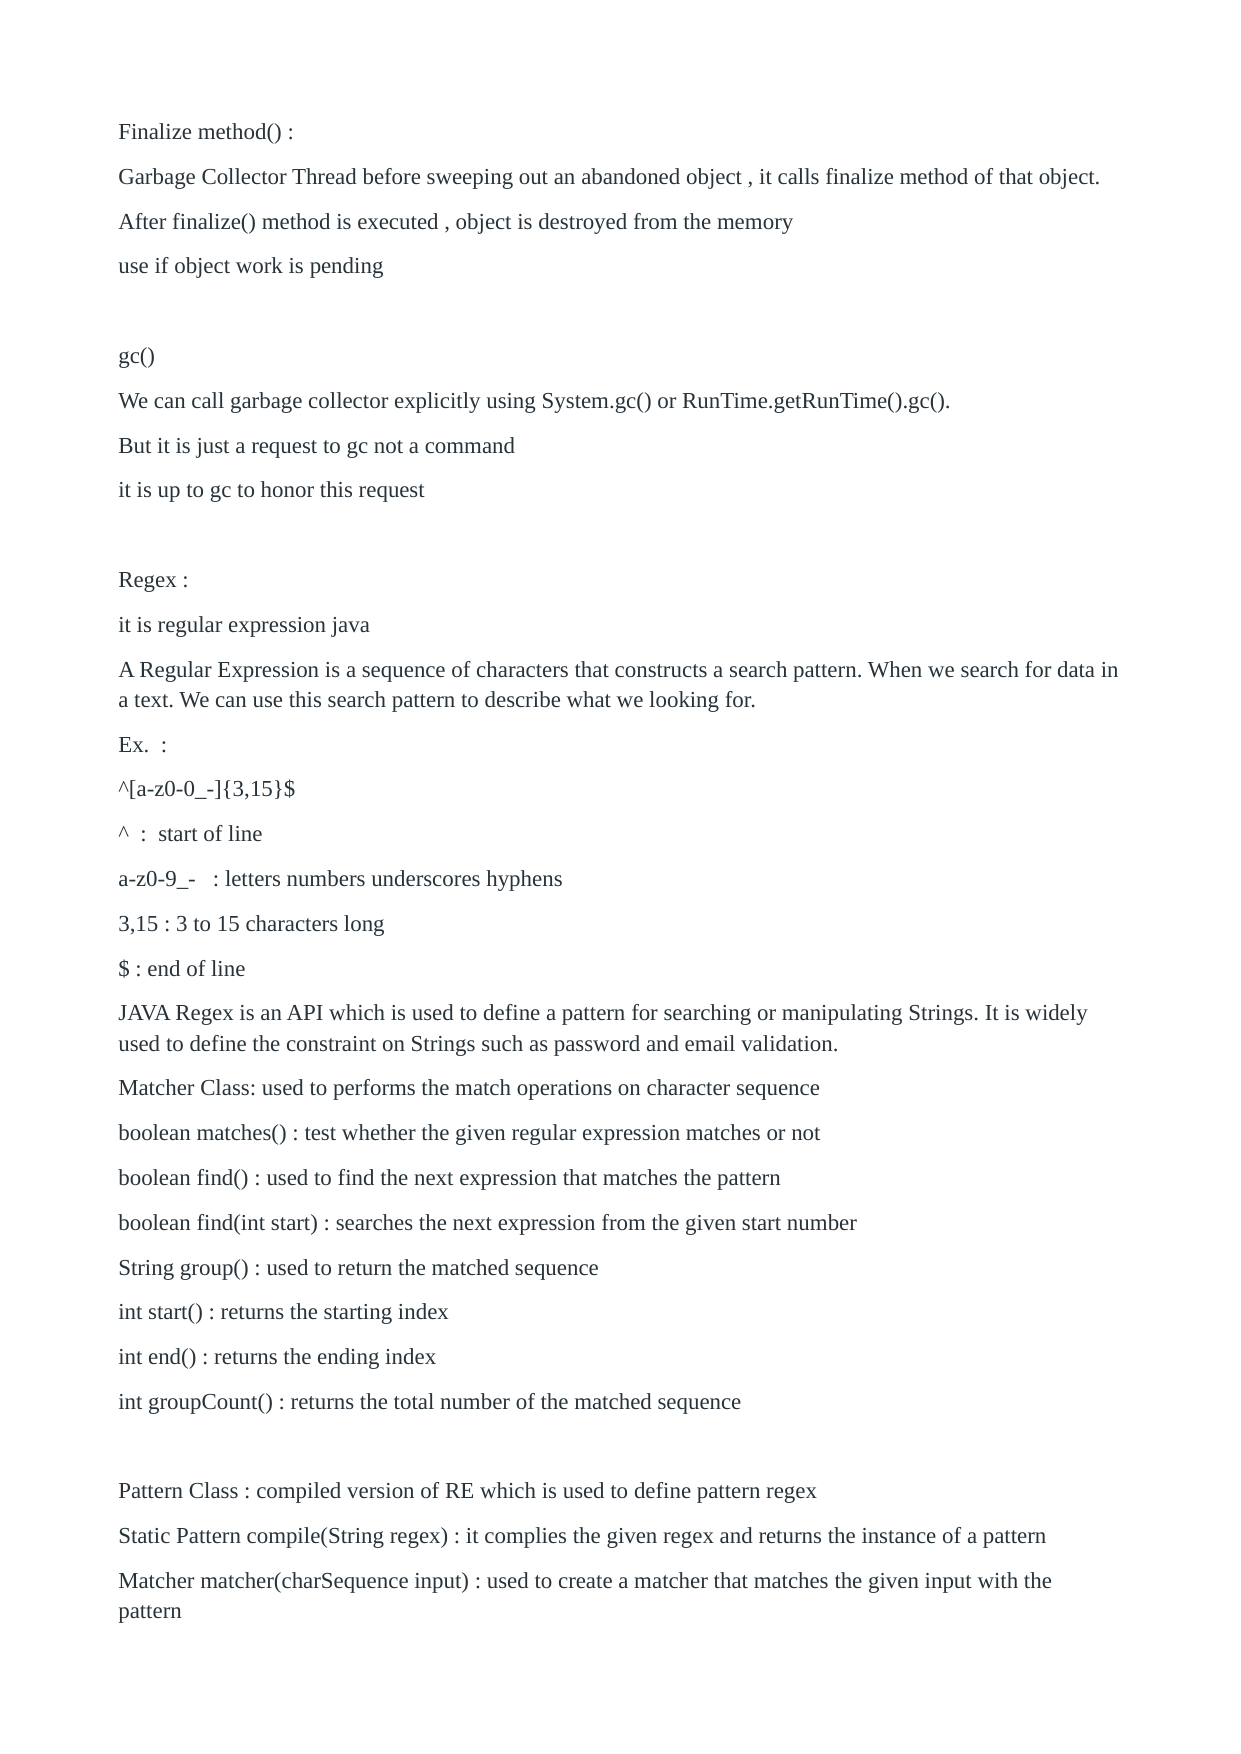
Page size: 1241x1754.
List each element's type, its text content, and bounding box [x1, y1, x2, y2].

text $ : end of line [118, 954, 1122, 981]
text Matcher matcher(charSequence input) : used to create a matcher that matches the given input with the pattern [118, 1567, 1122, 1624]
text But it is just a request to gc not a command [118, 432, 1122, 458]
text boolean matches() : test whether the given regular expression matches or not [118, 1119, 1122, 1146]
text Pattern Class : compiled version of RE which is used to define pattern regex [118, 1477, 1122, 1504]
text ^[a-z0-0_-]{3,15}$ [118, 775, 1122, 802]
text boolean find(int start) : searches the next expression from the given start number [118, 1209, 1122, 1235]
text Regex : [118, 566, 1122, 592]
text gc() [118, 342, 1122, 368]
text Finalize method() : [118, 118, 1122, 144]
text use if object work is pending [118, 252, 1122, 279]
text a-z0-9_- : letters numbers underscores hyphens [118, 865, 1122, 891]
text int end() : returns the ending index [118, 1343, 1122, 1369]
text Matcher Class: used to performs the match operations on character sequence [118, 1074, 1122, 1101]
text We can call garbage collector explicitly using System.gc() or RunTime.getRunTime().gc(). [118, 387, 1122, 413]
text it is regular expression java [118, 611, 1122, 637]
text int start() : returns the starting index [118, 1298, 1122, 1325]
text int groupCount() : returns the total number of the matched sequence [118, 1388, 1122, 1414]
text it is up to gc to honor this request [118, 476, 1122, 503]
text JAVA Regex is an API which is used to define a pattern for searching or manipulating Strings. It is widely used to define the constraint on Strings such as password and email validation. [118, 999, 1122, 1056]
text Static Pattern compile(String regex) : it complies the given regex and returns the instance of a pattern [118, 1522, 1122, 1549]
text A Regular Expression is a sequence of characters that constructs a search pattern. When we search for data in a text. We can use this search pattern to describe what we looking for. [118, 656, 1122, 712]
text 3,15 : 3 to 15 characters long [118, 910, 1122, 936]
text boolean find() : used to find the next expression that matches the pattern [118, 1164, 1122, 1190]
text Garbage Collector Thread before sweeping out an abandoned object , it calls finalize method of that object. [118, 163, 1122, 189]
text After finalize() method is executed , object is destroyed from the memory [118, 208, 1122, 234]
text Ex. : [118, 731, 1122, 757]
text ^ : start of line [118, 820, 1122, 847]
text String group() : used to return the matched sequence [118, 1253, 1122, 1280]
